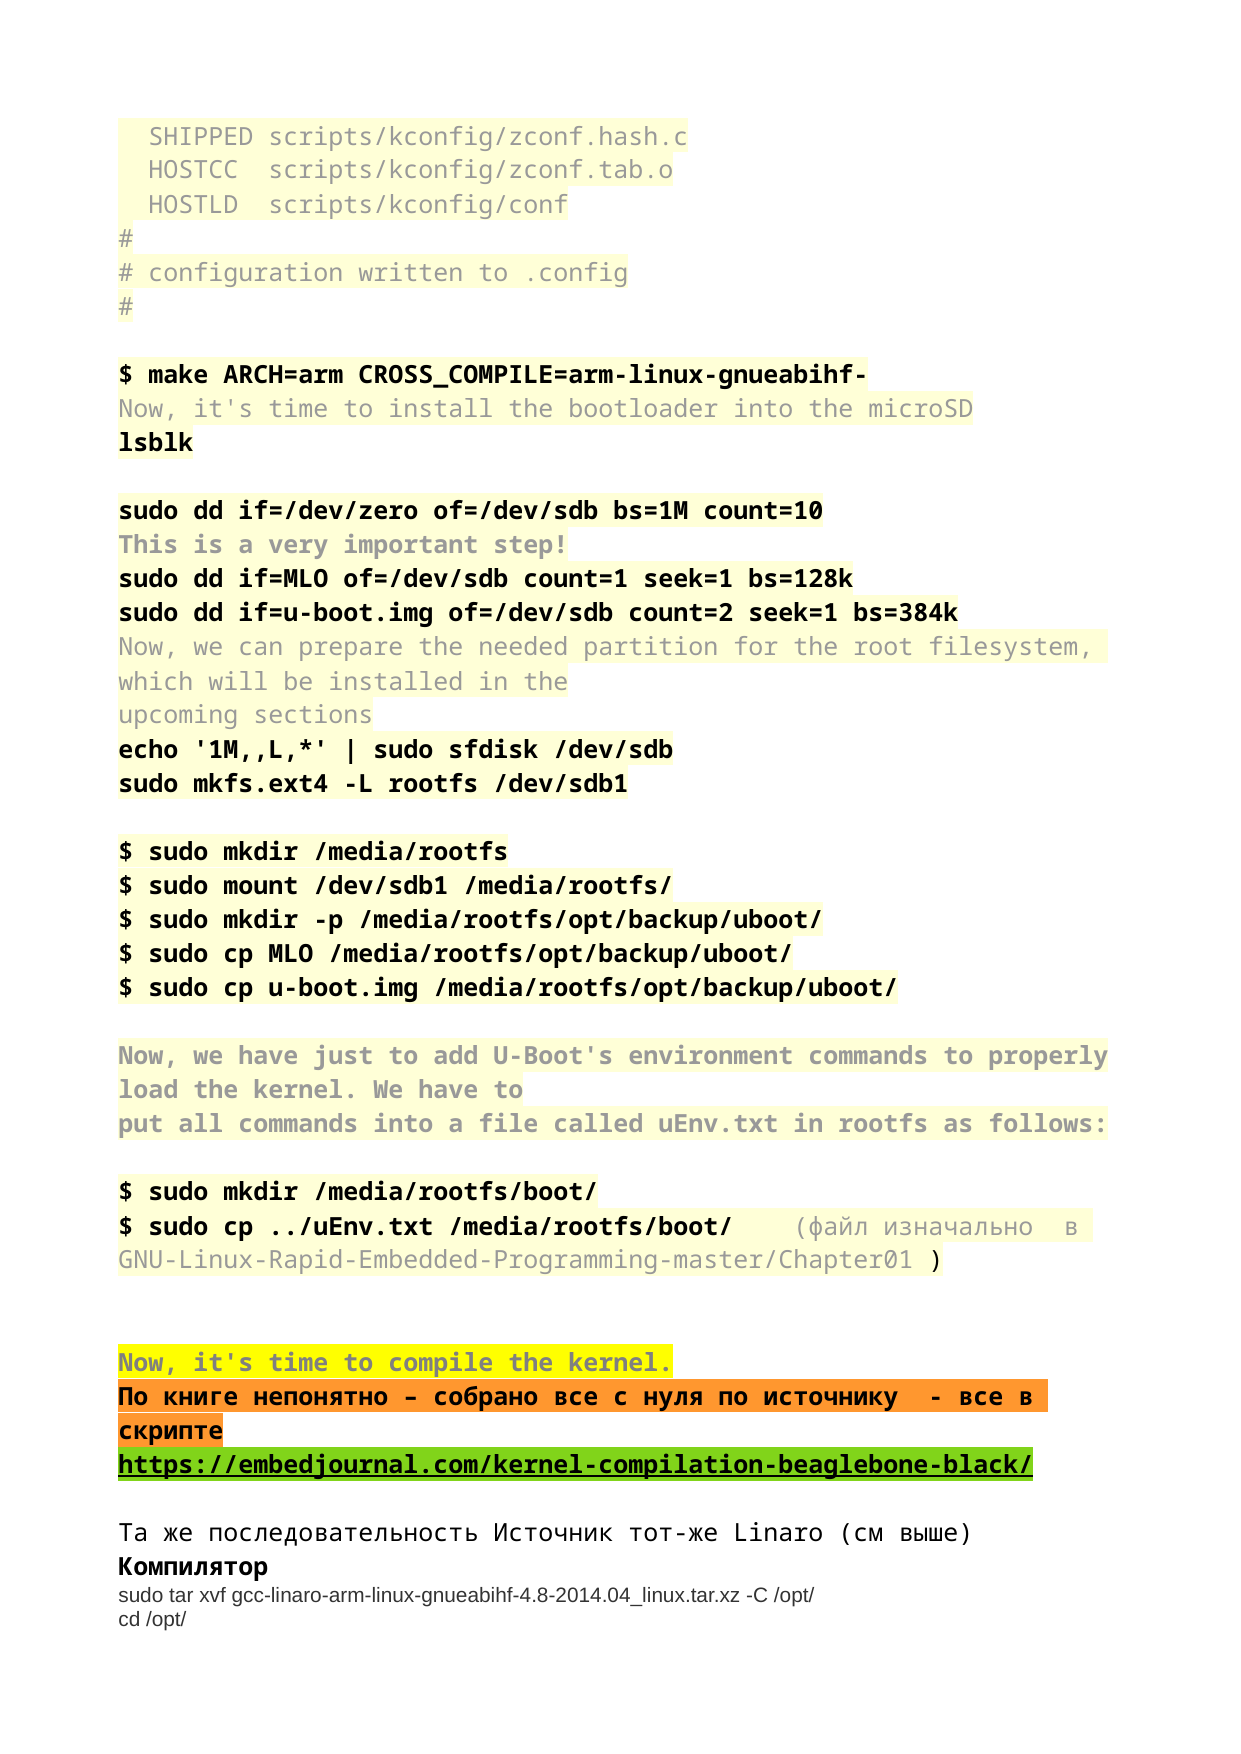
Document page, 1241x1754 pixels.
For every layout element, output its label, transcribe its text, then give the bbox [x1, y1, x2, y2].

text $ sudo mkdir -p /media/rootfs/opt/backup/uboot/ [118, 902, 1122, 936]
text $ sudo cp MLO /media/rootfs/opt/backup/uboot/ [118, 936, 1122, 970]
text $ sudo mount /dev/sdb1 /media/rootfs/ [118, 867, 1122, 902]
text sudo dd if=/dev/zero of=/dev/sdb bs=1M count=10 [118, 493, 1122, 527]
text cd /opt/ [118, 1607, 1122, 1631]
text echo '1M,,L,*' | sudo sfdisk /dev/sdb [118, 731, 1122, 765]
text $ sudo mkdir /media/rootfs [118, 833, 1122, 867]
text Now, it's time to compile the kernel. [118, 1344, 1122, 1378]
text # [118, 220, 1122, 254]
text sudo mkfs.ext4 -L rootfs /dev/sdb1 [118, 765, 1122, 799]
text Now, it's time to install the bootloader into the microSD [118, 391, 1122, 425]
text SHIPPED scripts/kconfig/zconf.hash.c [118, 118, 1122, 152]
text $ sudo cp ../uEnv.txt /media/rootfs/boot/ (файл изначально в GNU-Linux-Rapid-Embedded-Programming-master/Chapter01 ) [118, 1208, 1122, 1276]
text $ sudo mkdir /media/rootfs/boot/ [118, 1174, 1122, 1208]
text HOSTLD scripts/kconfig/conf [118, 186, 1122, 220]
text sudo tar xvf gcc-linaro-arm-linux-gnueabihf-4.8-2014.04_linux.tar.xz -C /opt/ [118, 1583, 1122, 1607]
text This is a very important step! [118, 527, 1122, 561]
text Now, we can prepare the needed partition for the root filesystem, which will be installed in the [118, 629, 1122, 697]
text По книге непонятно – собрано все с нуля по источнику - все в скрипте [118, 1378, 1122, 1447]
text Now, we have just to add U-Boot's environment commands to properly load the kernel. We have to [118, 1038, 1122, 1106]
text sudo dd if=MLO of=/dev/sdb count=1 seek=1 bs=128k [118, 561, 1122, 595]
text upcoming sections [118, 697, 1122, 731]
text HOSTCC scripts/kconfig/zconf.tab.o [118, 152, 1122, 186]
text $ make ARCH=arm CROSS_COMPILE=arm-linux-gnueabihf- [118, 357, 1122, 391]
text Компилятор [118, 1549, 1122, 1583]
text https://embedjournal.com/kernel-compilation-beaglebone-black/ [118, 1447, 1122, 1481]
text put all commands into a file called uEnv.txt in rootfs as follows: [118, 1106, 1122, 1140]
text Та же последовательность Источник тот-же Linaro (см выше) [118, 1515, 1122, 1549]
text # [118, 288, 1122, 322]
text sudo dd if=u-boot.img of=/dev/sdb count=2 seek=1 bs=384k [118, 595, 1122, 629]
text # configuration written to .config [118, 254, 1122, 288]
text $ sudo cp u-boot.img /media/rootfs/opt/backup/uboot/ [118, 970, 1122, 1004]
text lsblk [118, 425, 1122, 459]
